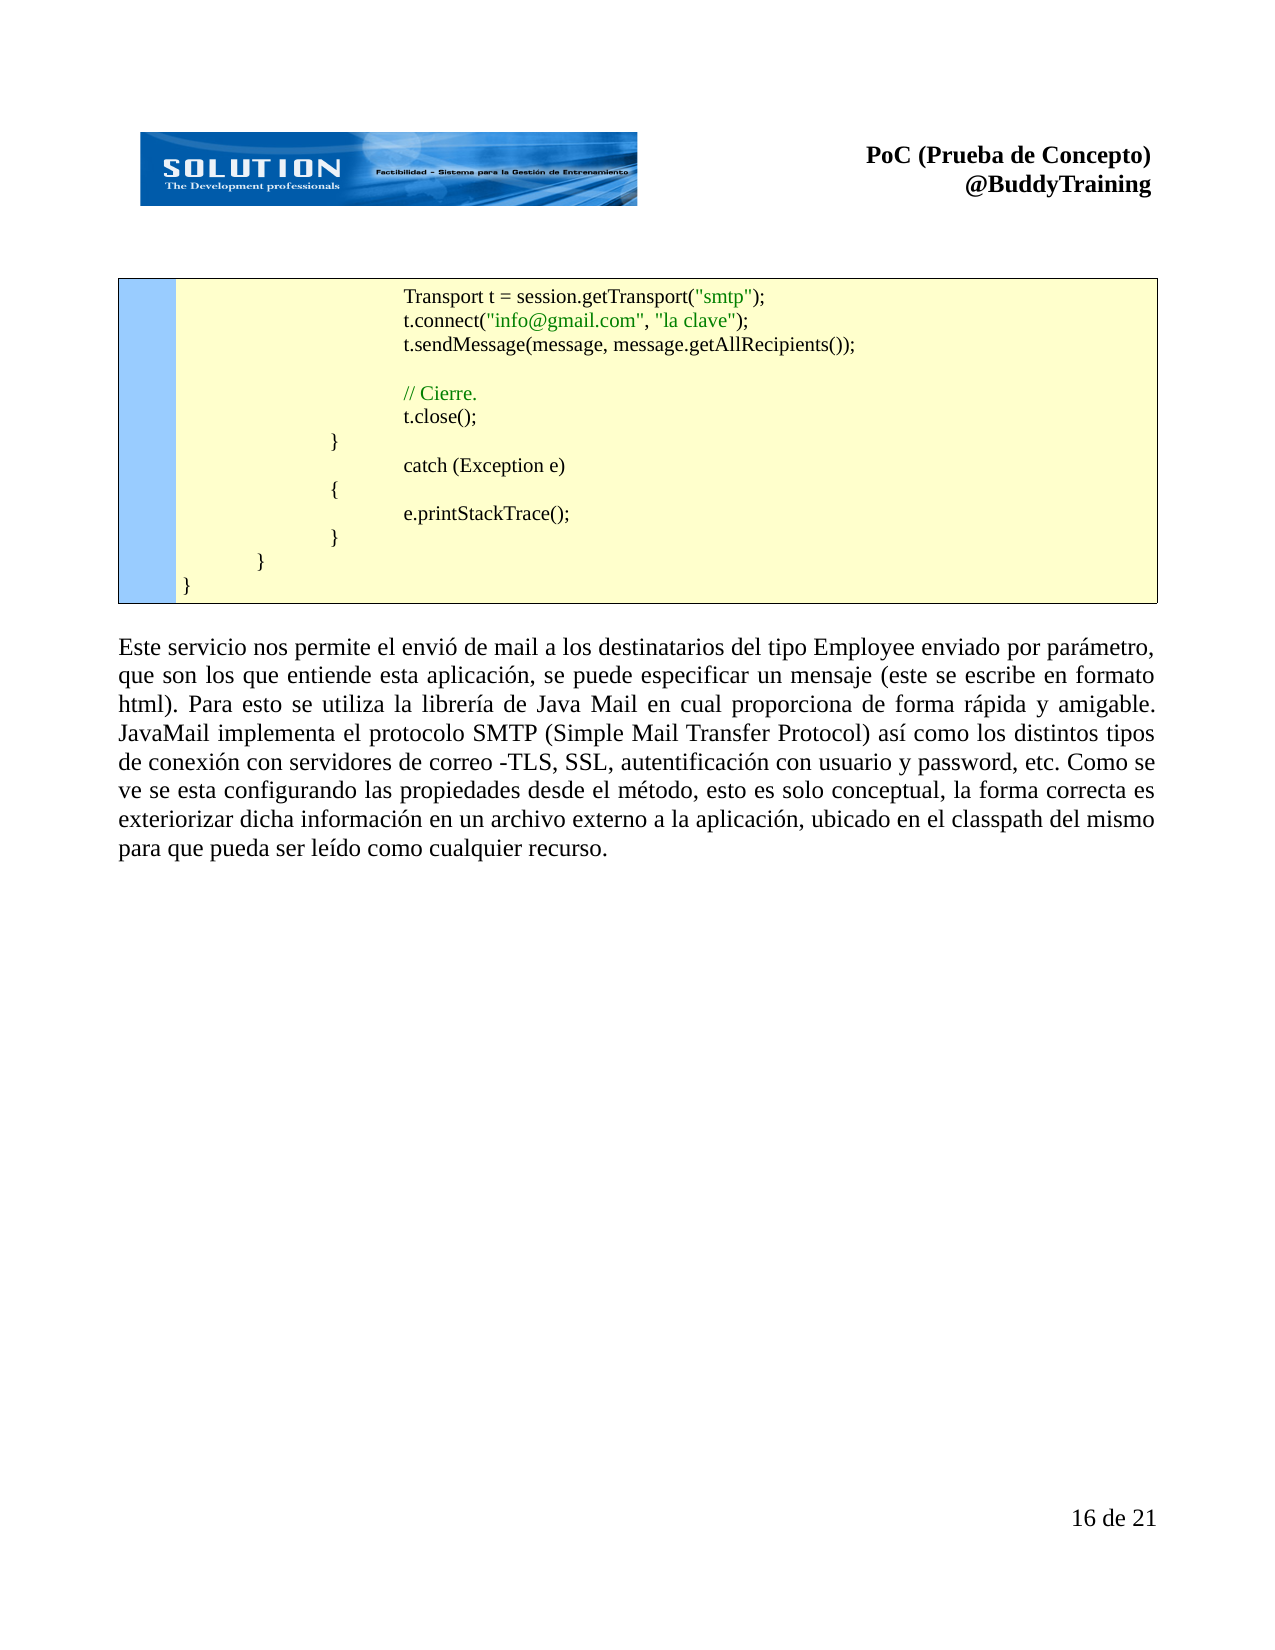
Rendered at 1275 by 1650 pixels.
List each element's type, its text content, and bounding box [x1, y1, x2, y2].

table_header [119, 279, 176, 603]
text Este servicio nos permite el envió de mail a los destinatarios del tipo Employee enviado por parámetro, que son los que entiende esta aplicación, se puede especificar un mensaje (este se escribe en formato html). Para esto se utiliza la librería de Java Mail en cual proporciona de forma rápida y amigable. JavaMail implementa el protocolo SMTP (Simple Mail Transfer Protocol) así como los distintos tipos de conexión con servidores de correo -TLS, SSL, autentificación con usuario y password, etc. Como se ve se esta configurando las propiedades desde el método, esto es solo conceptual, la forma correcta es exteriorizar dicha información en un archivo externo a la aplicación, ubicado en el classpath del mismo para que pueda ser leído como cualquier recurso. [118, 632, 1157, 862]
picture [140, 132, 638, 206]
table_header Transport t = session.getTransport("smtp"); t.connect("info@gmail.com", "la clave"); t.sendMessage(message, message.getAllRecipients()); // Cierre. t.close(); } catch (Exception e) { e.printStackTrace(); } } } [176, 279, 1157, 603]
